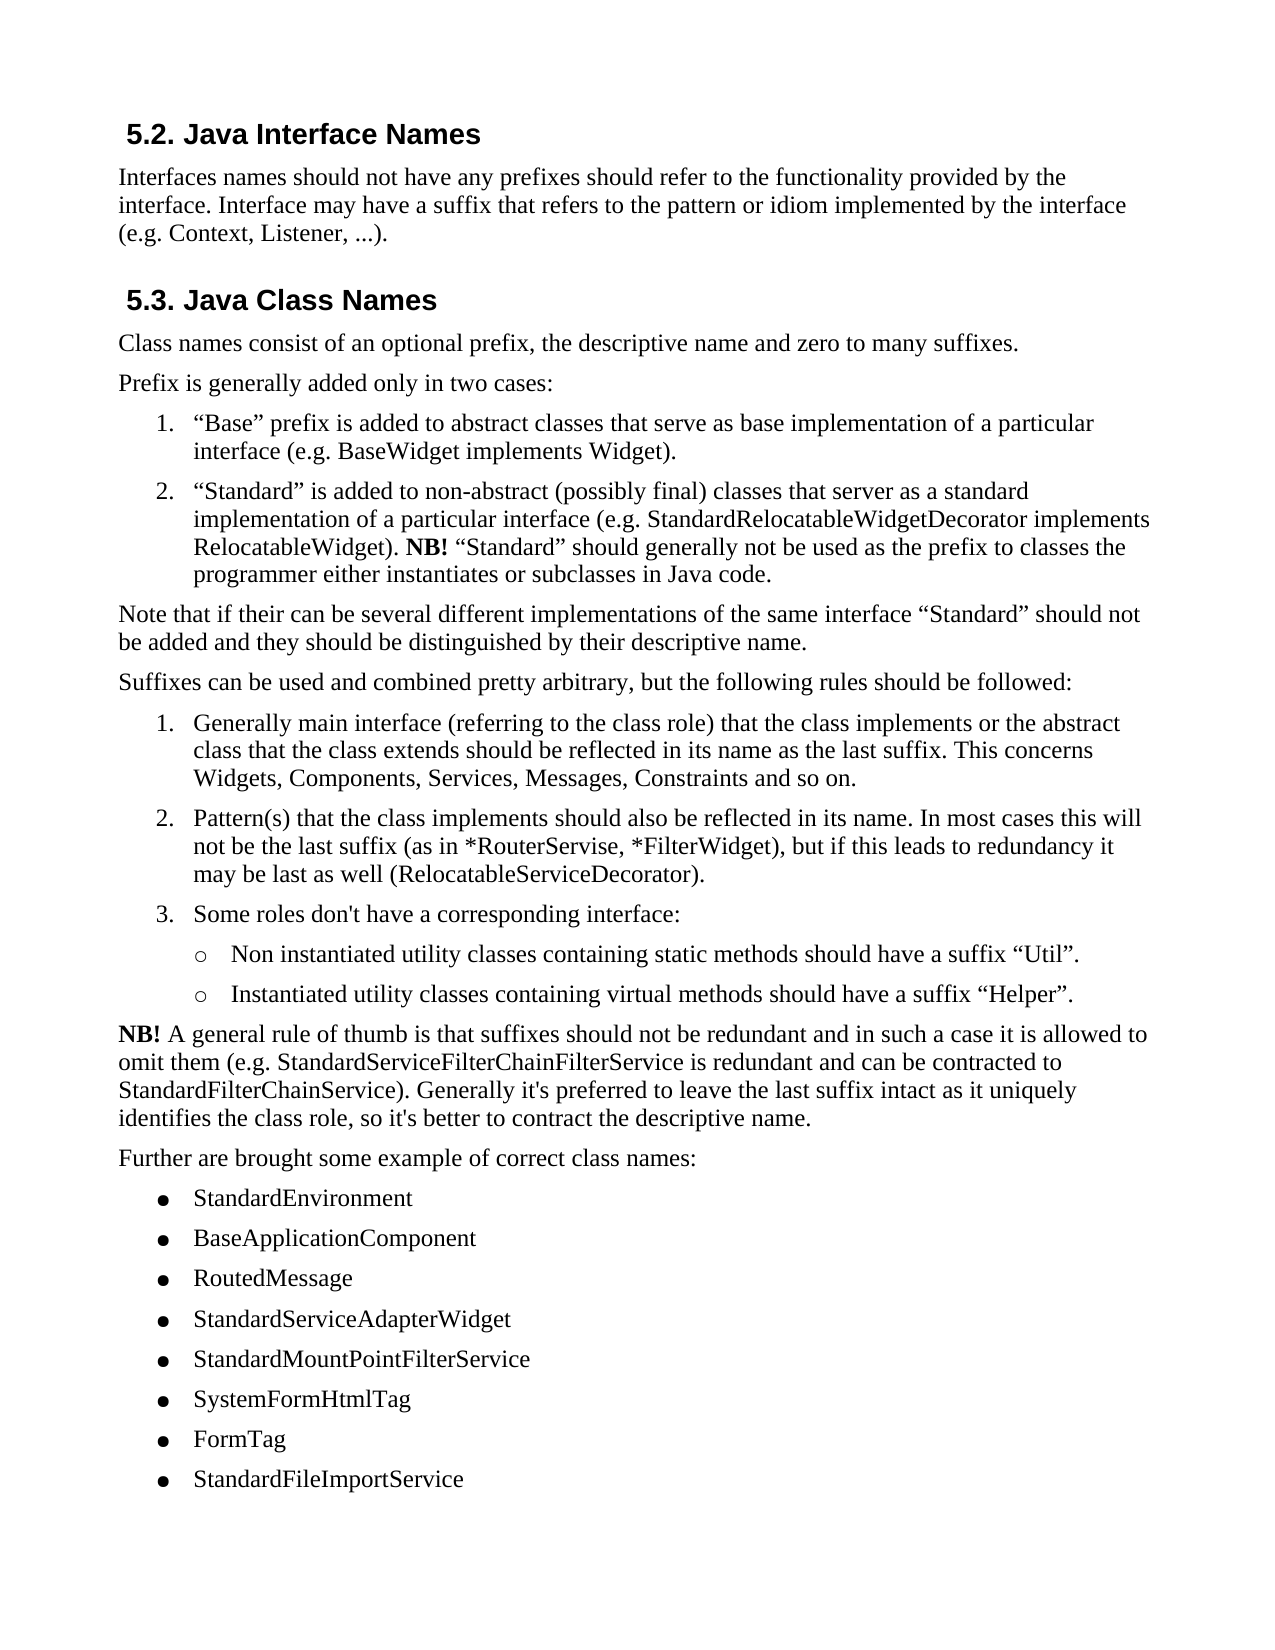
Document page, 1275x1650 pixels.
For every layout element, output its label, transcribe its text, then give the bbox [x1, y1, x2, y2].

list “Base” prefix is added to abstract classes that serve as base implementation of a particular interface (e.g. BaseWidget implements Widget). [156, 409, 1157, 465]
text NB! A general rule of thumb is that suffixes should not be redundant and in such a case it is allowed to omit them (e.g. StandardServiceFilterChainFilterService is redundant and can be contracted to StandardFilterChainService). Generally it's preferred to leave the last suffix intact as it uniquely identifies the class role, so it's better to contract the descriptive name. [118, 1021, 1157, 1131]
list FormTag [156, 1425, 1157, 1453]
text Further are brought some example of correct class names: [118, 1144, 1157, 1172]
list StandardFileImportService [156, 1466, 1157, 1493]
list “Standard” is added to non-abstract (possibly final) classes that server as a standard implementation of a particular interface (e.g. StandardRelocatableWidgetDecorator implements RelocatableWidget). NB! “Standard” should generally not be used as the prefix to classes the programmer either instantiates or subclasses in Java code. [156, 477, 1157, 588]
list Generally main interface (referring to the class role) that the class implements or the abstract class that the class extends should be reflected in its name as the last suffix. This concerns Widgets, Components, Services, Messages, Constraints and so on. [156, 709, 1157, 792]
text Suffixes can be used and combined pretty arbitrary, but the following rules should be followed: [118, 668, 1157, 696]
list Non instantiated utility classes containing static methods should have a suffix “Util”. [193, 940, 1157, 968]
subtitle Java Interface Names [118, 118, 1157, 151]
text Note that if their can be several different implementations of the same interface “Standard” should not be added and they should be distinguished by their descriptive name. [118, 601, 1157, 656]
text Interfaces names should not have any prefixes should refer to the functionality provided by the interface. Interface may have a suffix that refers to the pattern or idiom implemented by the interface (e.g. Context, Listener, ...). [118, 163, 1157, 246]
text Prefix is generally added only in two cases: [118, 369, 1157, 397]
list StandardEnvironment [156, 1184, 1157, 1212]
list StandardMountPointFilterService [156, 1345, 1157, 1373]
list BaseApplicationComponent [156, 1224, 1157, 1252]
list Instantiated utility classes containing virtual methods should have a suffix “Helper”. [193, 980, 1157, 1008]
list Pattern(s) that the class implements should also be reflected in its name. In most cases this will not be the last suffix (as in *RouterServise, *FilterWidget), but if this leads to redundancy it may be last as well (RelocatableServiceDecorator). [156, 804, 1157, 887]
text Class names consist of an optional prefix, the descriptive name and zero to many suffixes. [118, 329, 1157, 357]
list RoutedMessage [156, 1264, 1157, 1292]
list SystemFormHtmlTag [156, 1385, 1157, 1413]
list StandardServiceAdapterWidget [156, 1305, 1157, 1332]
subtitle Java Class Names [118, 284, 1157, 316]
list Some roles don't have a corresponding interface: [156, 900, 1157, 928]
